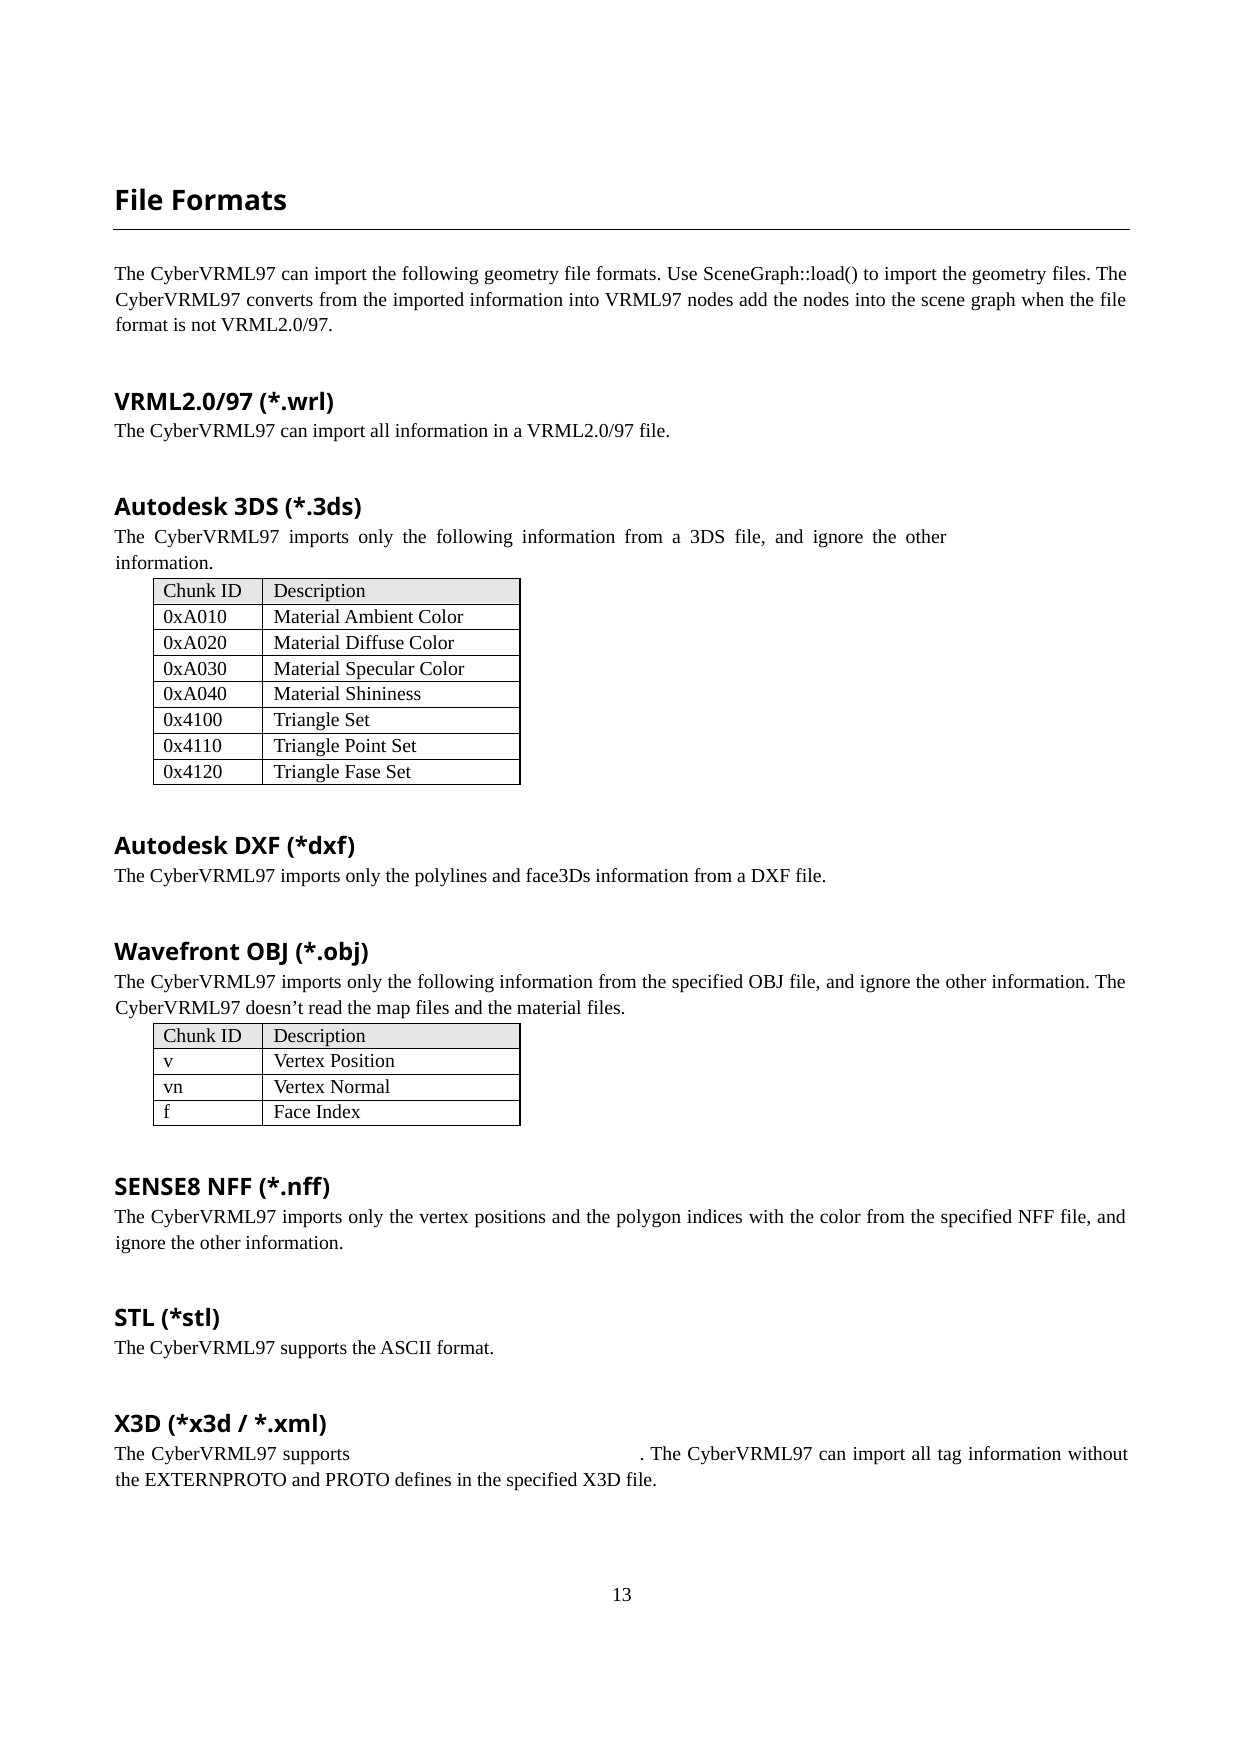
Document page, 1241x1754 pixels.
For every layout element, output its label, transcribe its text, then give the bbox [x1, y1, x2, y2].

table_cell Triangle Point Set [263, 734, 519, 758]
subtitle STL (*stl) [114, 1301, 1129, 1334]
table_header Chunk ID [154, 1024, 262, 1048]
table_cell Material Specular Color [263, 656, 519, 681]
text The CyberVRML97 can import all information in a VRML2.0/97 file. [114, 419, 1129, 442]
table_cell Face Index [263, 1101, 519, 1125]
text The CyberVRML97 imports only the following information from the specified OBJ file, and ignore the other information. The CyberVRML97 doesn’t read the map files and the material files. [114, 970, 1129, 1018]
table_cell Material Shininess [263, 682, 519, 707]
text The CyberVRML97 imports only the polylines and face3Ds information from a DXF file. [114, 864, 1129, 887]
table_cell 0xA020 [154, 630, 262, 655]
table_header Chunk ID [154, 579, 262, 603]
table_cell Vertex Normal [263, 1075, 519, 1099]
table_cell 0xA010 [154, 605, 262, 629]
text The CyberVRML97 imports only the following information from a 3DS file, and ignore the other information. [114, 525, 949, 573]
table_cell Triangle Set [263, 708, 519, 733]
table_header Description [263, 1024, 519, 1048]
subtitle Wavefront OBJ (*.obj) [114, 935, 1129, 967]
text The CyberVRML97 supports Don Brutzman's draft XML tagsets. The CyberVRML97 can import all tag information without the EXTERNPROTO and PROTO defines in the specified X3D file. [114, 1442, 1129, 1491]
table_cell 0x4120 [154, 760, 262, 784]
subtitle VRML2.0/97 (*.wrl) [114, 384, 1129, 417]
table_cell Material Ambient Color [263, 605, 519, 629]
table_cell 0xA030 [154, 656, 262, 681]
table_cell 0x4100 [154, 708, 262, 733]
table_cell vn [154, 1075, 262, 1099]
subtitle File Formats [114, 180, 1129, 218]
table_cell 0xA040 [154, 682, 262, 707]
subtitle SENSE8 NFF (*.nff) [114, 1170, 1129, 1202]
table_cell v [154, 1049, 262, 1074]
text The CyberVRML97 supports the ASCII format. [114, 1336, 1129, 1359]
text The CyberVRML97 imports only the vertex positions and the polygon indices with the color from the specified NFF file, and ignore the other information. [114, 1205, 1129, 1253]
table_cell Triangle Fase Set [263, 760, 519, 784]
table_header Description [263, 579, 519, 603]
table_cell 0x4110 [154, 734, 262, 758]
text The CyberVRML97 can import the following geometry file formats. Use SceneGraph::load() to import the geometry files. The CyberVRML97 converts from the imported information into VRML97 nodes add the nodes into the scene graph when the file format is not VRML2.0/97. [114, 262, 1129, 336]
subtitle X3D (*x3d / *.xml) [114, 1407, 1129, 1439]
subtitle Autodesk 3DS (*.3ds) [114, 490, 1129, 522]
table_cell Material Diffuse Color [263, 630, 519, 655]
table_cell f [154, 1101, 262, 1125]
table_cell Vertex Position [263, 1049, 519, 1074]
subtitle Autodesk DXF (*dxf) [114, 829, 1129, 862]
